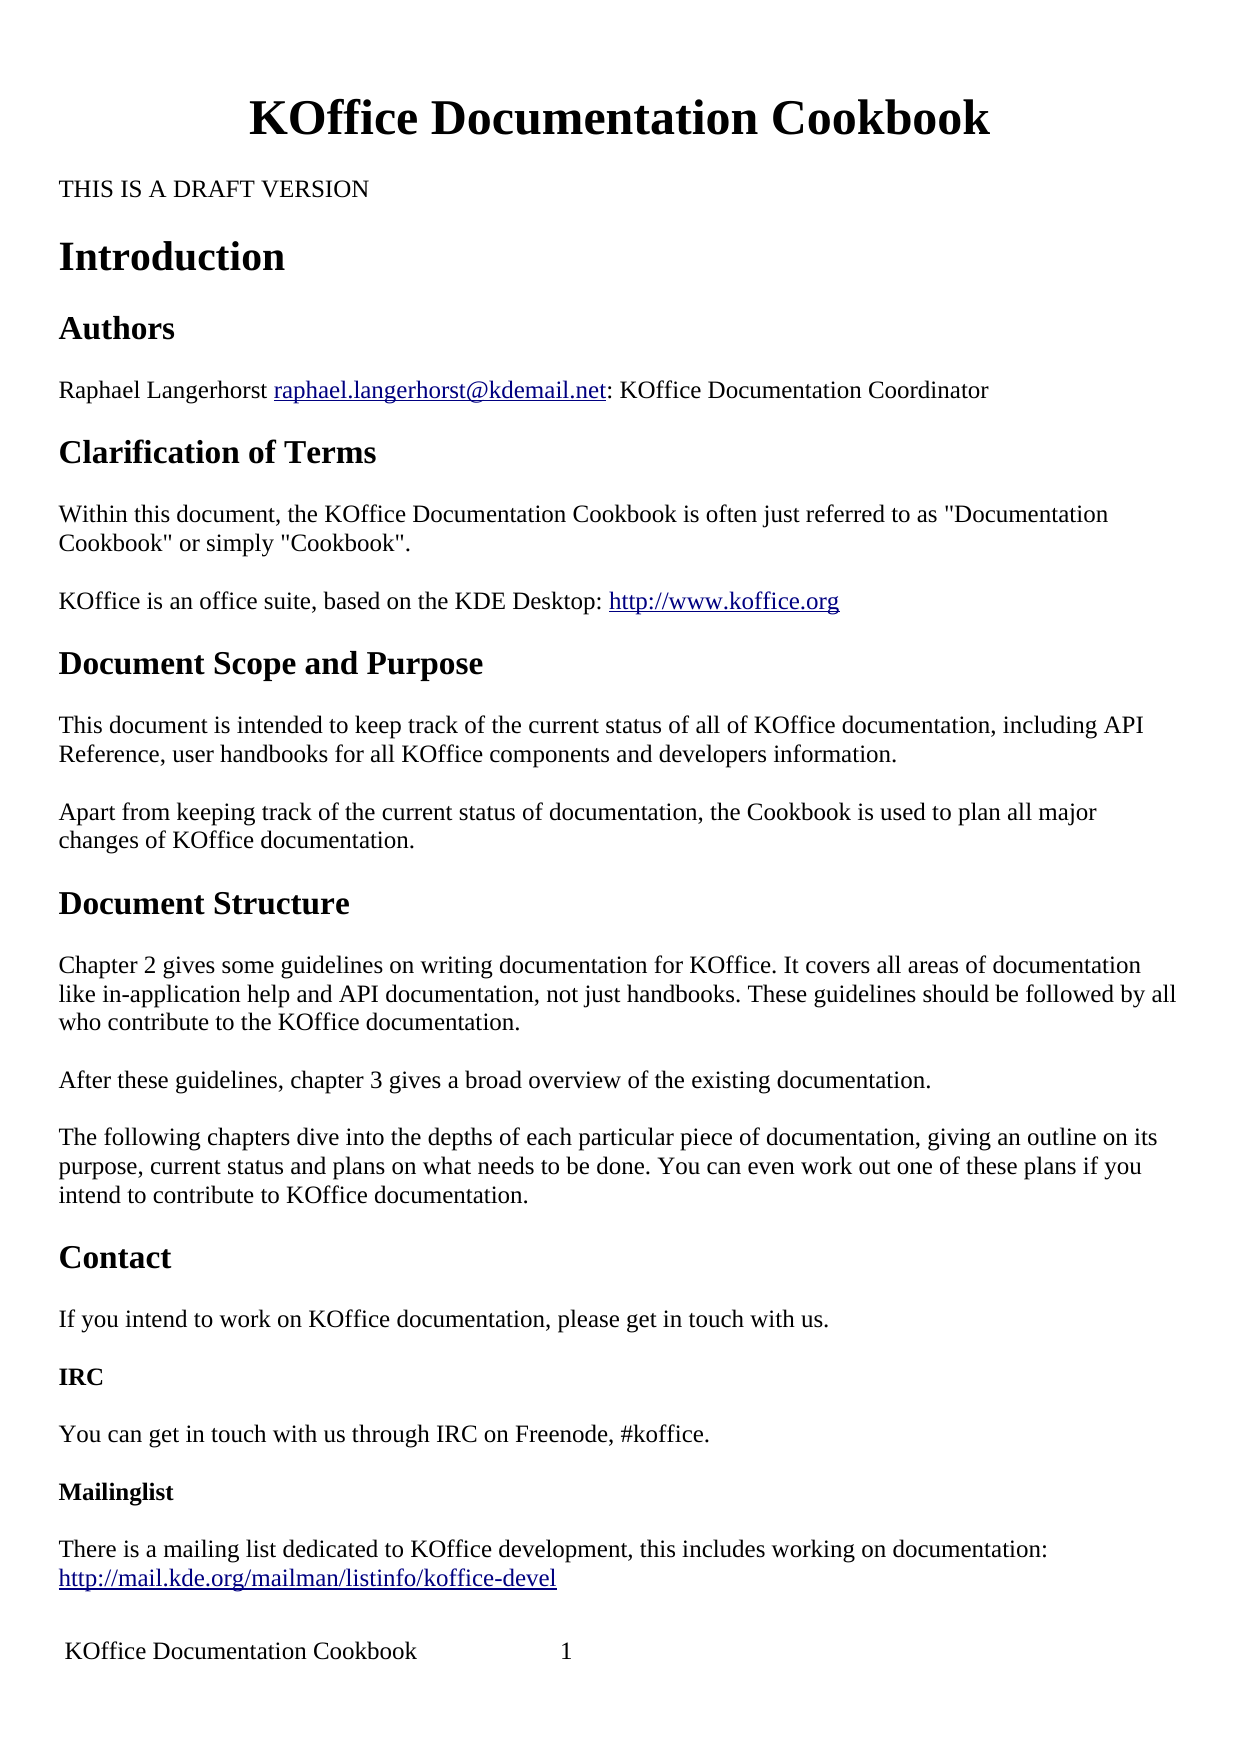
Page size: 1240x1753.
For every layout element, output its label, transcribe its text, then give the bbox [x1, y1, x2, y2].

text This document is intended to keep track of the current status of all of KOffice documentation, including API Reference, user handbooks for all KOffice components and developers information. [58, 710, 1181, 768]
text KOffice Documentation Cookbook [58, 87, 1181, 145]
subtitle 1.3.Document Scope and Purpose [58, 643, 1181, 682]
text After these guidelines, chapter 3 gives a broad overview of the existing documentation. [58, 1065, 1181, 1094]
text Chapter 2 gives some guidelines on writing documentation for KOffice. It covers all areas of documentation like in-application help and API documentation, not just handbooks. These guidelines should be followed by all who contribute to the KOffice documentation. [58, 950, 1181, 1036]
subtitle 1.1.Authors [58, 308, 1181, 346]
subtitle 1.5.Contact [58, 1237, 1181, 1276]
text THIS IS A DRAFT VERSION [58, 174, 1181, 202]
subtitle 1.Introduction [58, 231, 1181, 279]
text Within this document, the KOffice Documentation Cookbook is often just referred to as "Documentation Cookbook" or simply "Cookbook". [58, 499, 1181, 557]
text The following chapters dive into the depths of each particular piece of documentation, giving an outline on its purpose, current status and plans on what needs to be done. You can even work out one of these plans if you intend to contribute to KOffice documentation. [58, 1122, 1181, 1209]
text Apart from keeping track of the current status of documentation, the Cookbook is used to plan all major changes of KOffice documentation. [58, 797, 1181, 854]
subtitle 1.2.Clarification of Terms [58, 432, 1181, 471]
text If you intend to work on KOffice documentation, please get in touch with us. [58, 1304, 1181, 1333]
text There is a mailing list dedicated to KOffice development, this includes working on documentation: http://mail.kde.org/mailman/listinfo/koffice-devel [58, 1534, 1181, 1592]
text KOffice is an office suite, based on the KDE Desktop: http://www.koffice.org [58, 586, 1181, 614]
subtitle 1.5.2.Mailinglist [58, 1477, 1181, 1506]
subtitle 1.4.Document Structure [58, 883, 1181, 921]
subtitle 1.5.1.IRC [58, 1362, 1181, 1391]
text You can get in touch with us through IRC on Freenode, #koffice. [58, 1419, 1181, 1448]
text Raphael Langerhorst raphael.langerhorst@kdemail.net: KOffice Documentation Coordinator [58, 375, 1181, 404]
